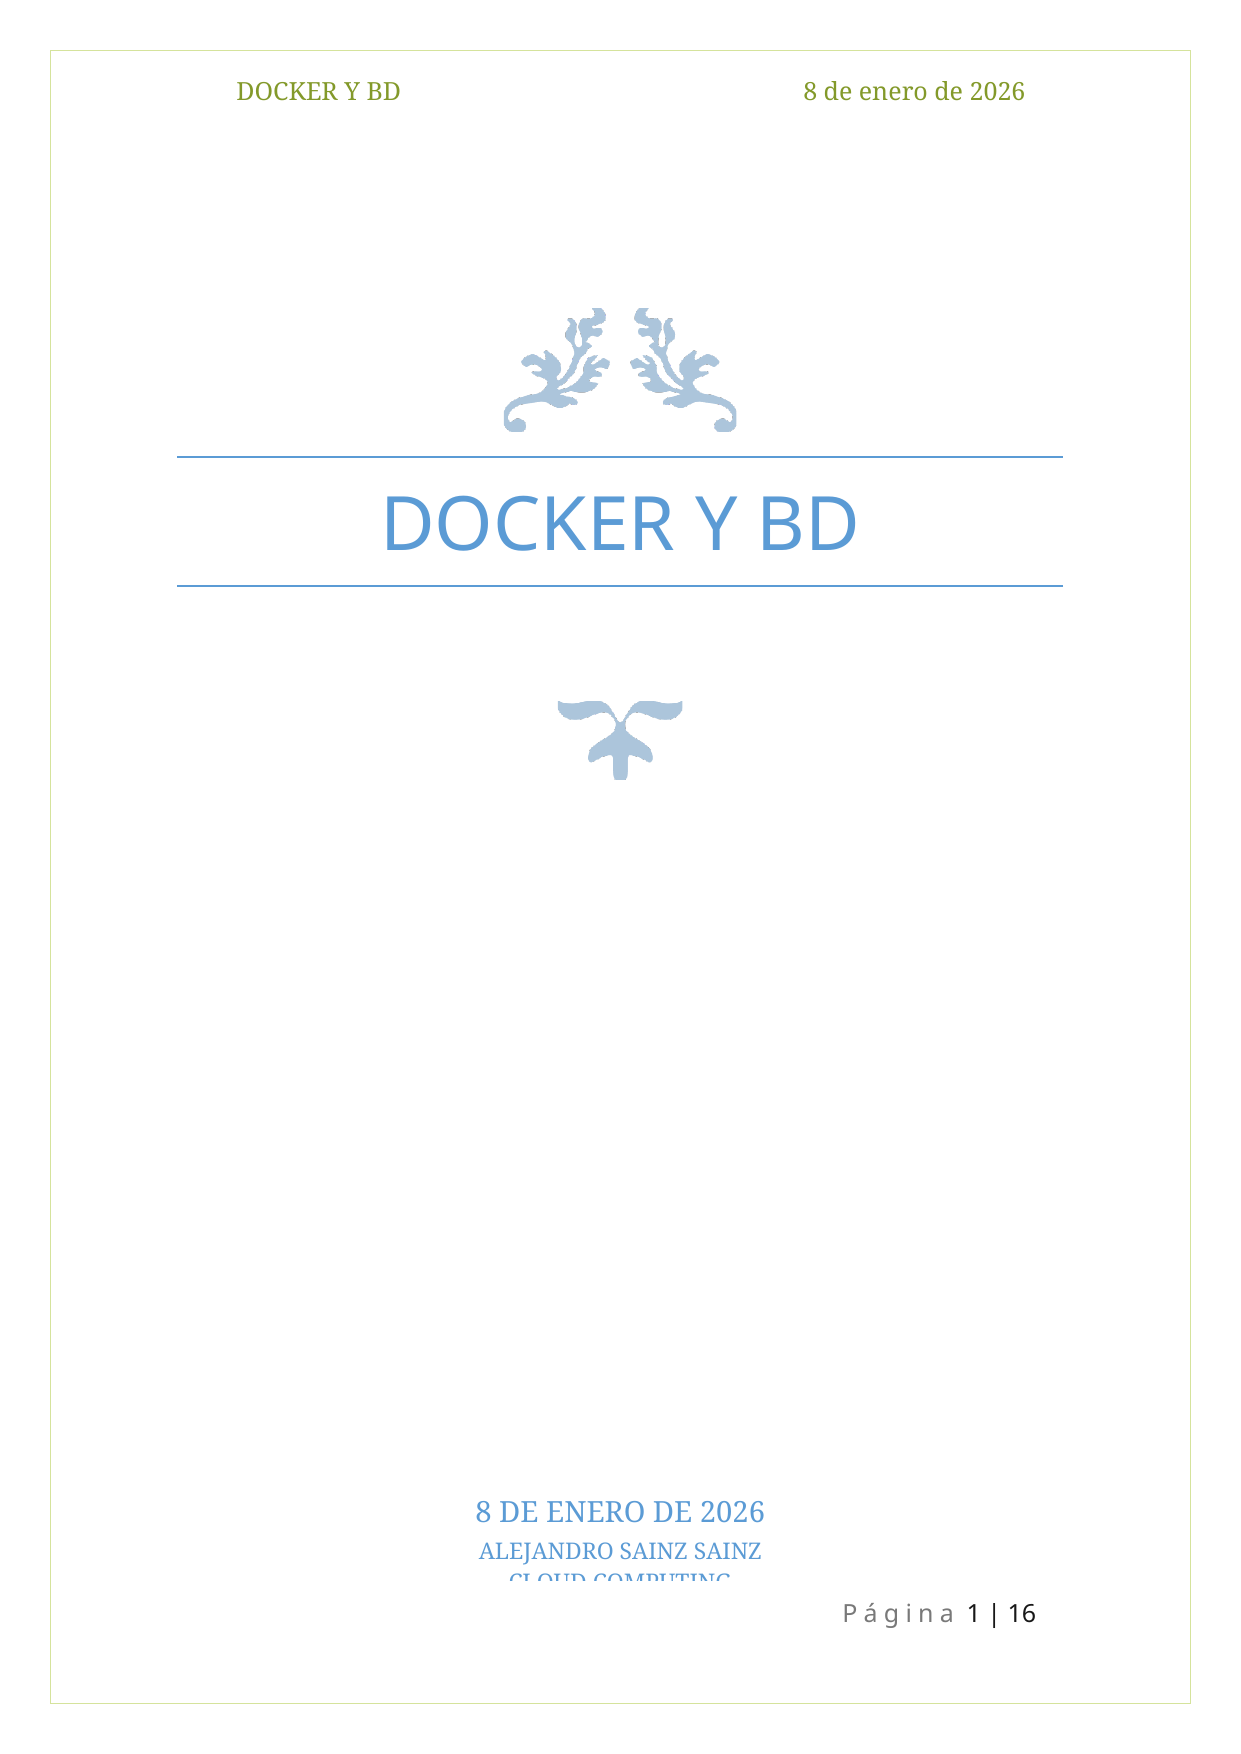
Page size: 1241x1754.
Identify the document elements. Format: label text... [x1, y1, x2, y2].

text DOCKER Y BD [177, 458, 1063, 585]
text CLOUD COMPUTING [177, 1566, 1063, 1580]
text 8 de enero de 2026 [177, 1491, 1063, 1531]
text ALEJANDRO SAINZ SAINZ [177, 1535, 1063, 1566]
